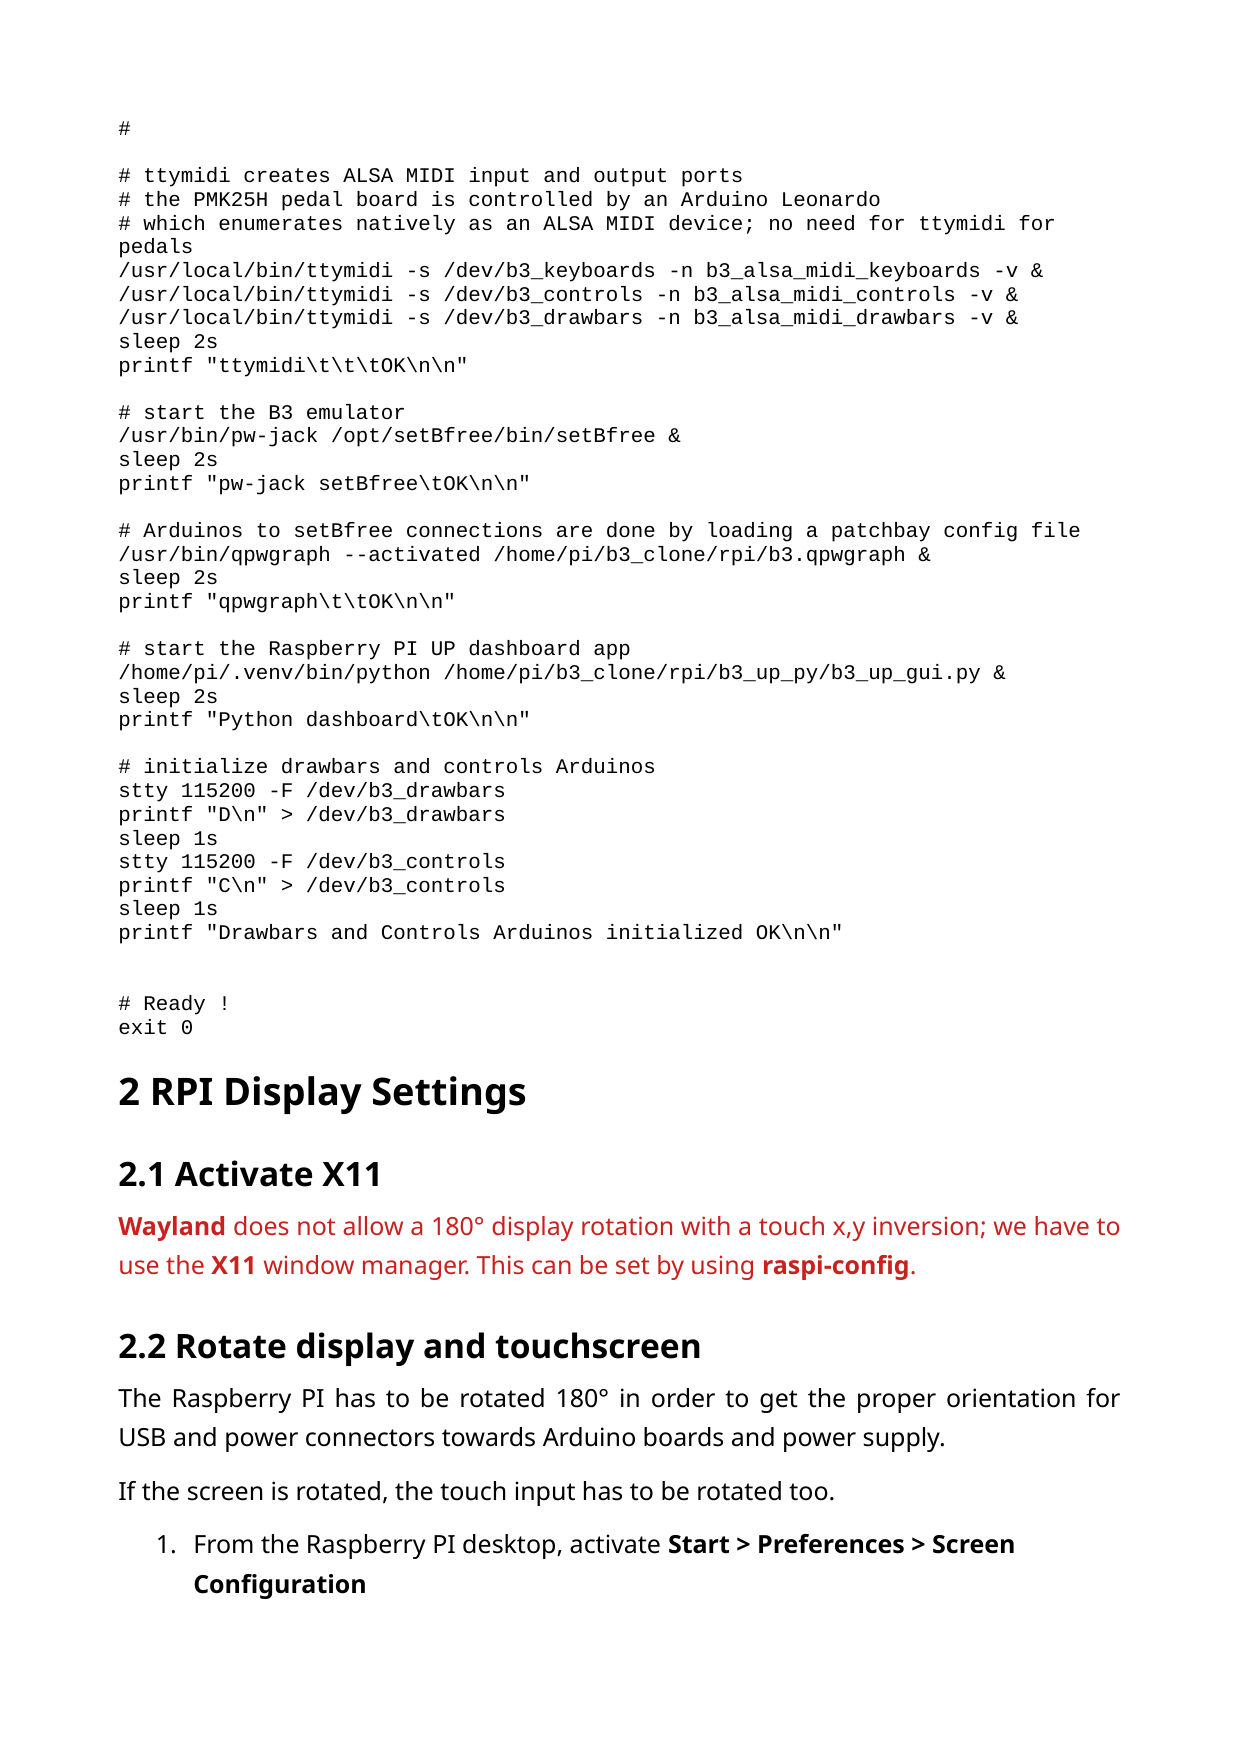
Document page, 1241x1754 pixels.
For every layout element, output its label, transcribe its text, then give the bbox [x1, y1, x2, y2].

text sleep 1s [118, 898, 1122, 922]
text stty 115200 -F /dev/b3_controls [118, 851, 1122, 875]
text /usr/bin/qpwgraph --activated /home/pi/b3_clone/rpi/b3.qpwgraph & [118, 544, 1122, 567]
text sleep 2s [118, 567, 1122, 591]
text Wayland does not allow a 180° display rotation with a touch x,y inversion; we have to use the X11 window manager. This can be set by using raspi-config. [118, 1208, 1122, 1282]
text printf "C\n" > /dev/b3_controls [118, 875, 1122, 898]
subtitle 2.1 Activate X11 [118, 1150, 1122, 1196]
text /usr/bin/pw-jack /opt/setBfree/bin/setBfree & [118, 426, 1122, 449]
text sleep 1s [118, 827, 1122, 851]
text /usr/local/bin/ttymidi -s /dev/b3_controls -n b3_alsa_midi_controls -v & [118, 284, 1122, 307]
text sleep 2s [118, 331, 1122, 354]
text printf "qpwgraph\t\tOK\n\n" [118, 591, 1122, 615]
list From the Raspberry PI desktop, activate Start > Preferences > Screen Configuration [156, 1527, 1122, 1600]
text If the screen is rotated, the touch input has to be rotated too. [118, 1473, 1122, 1507]
text printf "pw-jack setBfree\tOK\n\n" [118, 473, 1122, 496]
text stty 115200 -F /dev/b3_drawbars [118, 780, 1122, 804]
text # initialize drawbars and controls Arduinos [118, 757, 1122, 780]
text # [118, 118, 1122, 142]
subtitle 2 RPI Display Settings [118, 1065, 1122, 1117]
text exit 0 [118, 1017, 1122, 1040]
text # ttymidi creates ALSA MIDI input and output ports [118, 165, 1122, 189]
text printf "Drawbars and Controls Arduinos initialized OK\n\n" [118, 922, 1122, 946]
text printf "Python dashboard\tOK\n\n" [118, 709, 1122, 733]
text sleep 2s [118, 686, 1122, 709]
text # which enumerates natively as an ALSA MIDI device; no need for ttymidi for pedals [118, 213, 1122, 260]
text # Ready ! [118, 993, 1122, 1017]
text # start the Raspberry PI UP dashboard app [118, 638, 1122, 662]
text # start the B3 emulator [118, 402, 1122, 426]
text The Raspberry PI has to be rotated 180° in order to get the proper orientation for USB and power connectors towards Arduino boards and power supply. [118, 1381, 1122, 1454]
text # Arduinos to setBfree connections are done by loading a patchbay config file [118, 520, 1122, 544]
text printf "ttymidi\t\t\tOK\n\n" [118, 354, 1122, 378]
subtitle 2.2 Rotate display and touchscreen [118, 1322, 1122, 1368]
text /home/pi/.venv/bin/python /home/pi/b3_clone/rpi/b3_up_py/b3_up_gui.py & [118, 662, 1122, 686]
text sleep 2s [118, 449, 1122, 473]
text /usr/local/bin/ttymidi -s /dev/b3_drawbars -n b3_alsa_midi_drawbars -v & [118, 307, 1122, 331]
text /usr/local/bin/ttymidi -s /dev/b3_keyboards -n b3_alsa_midi_keyboards -v & [118, 260, 1122, 284]
text # the PMK25H pedal board is controlled by an Arduino Leonardo [118, 189, 1122, 213]
text printf "D\n" > /dev/b3_drawbars [118, 804, 1122, 827]
